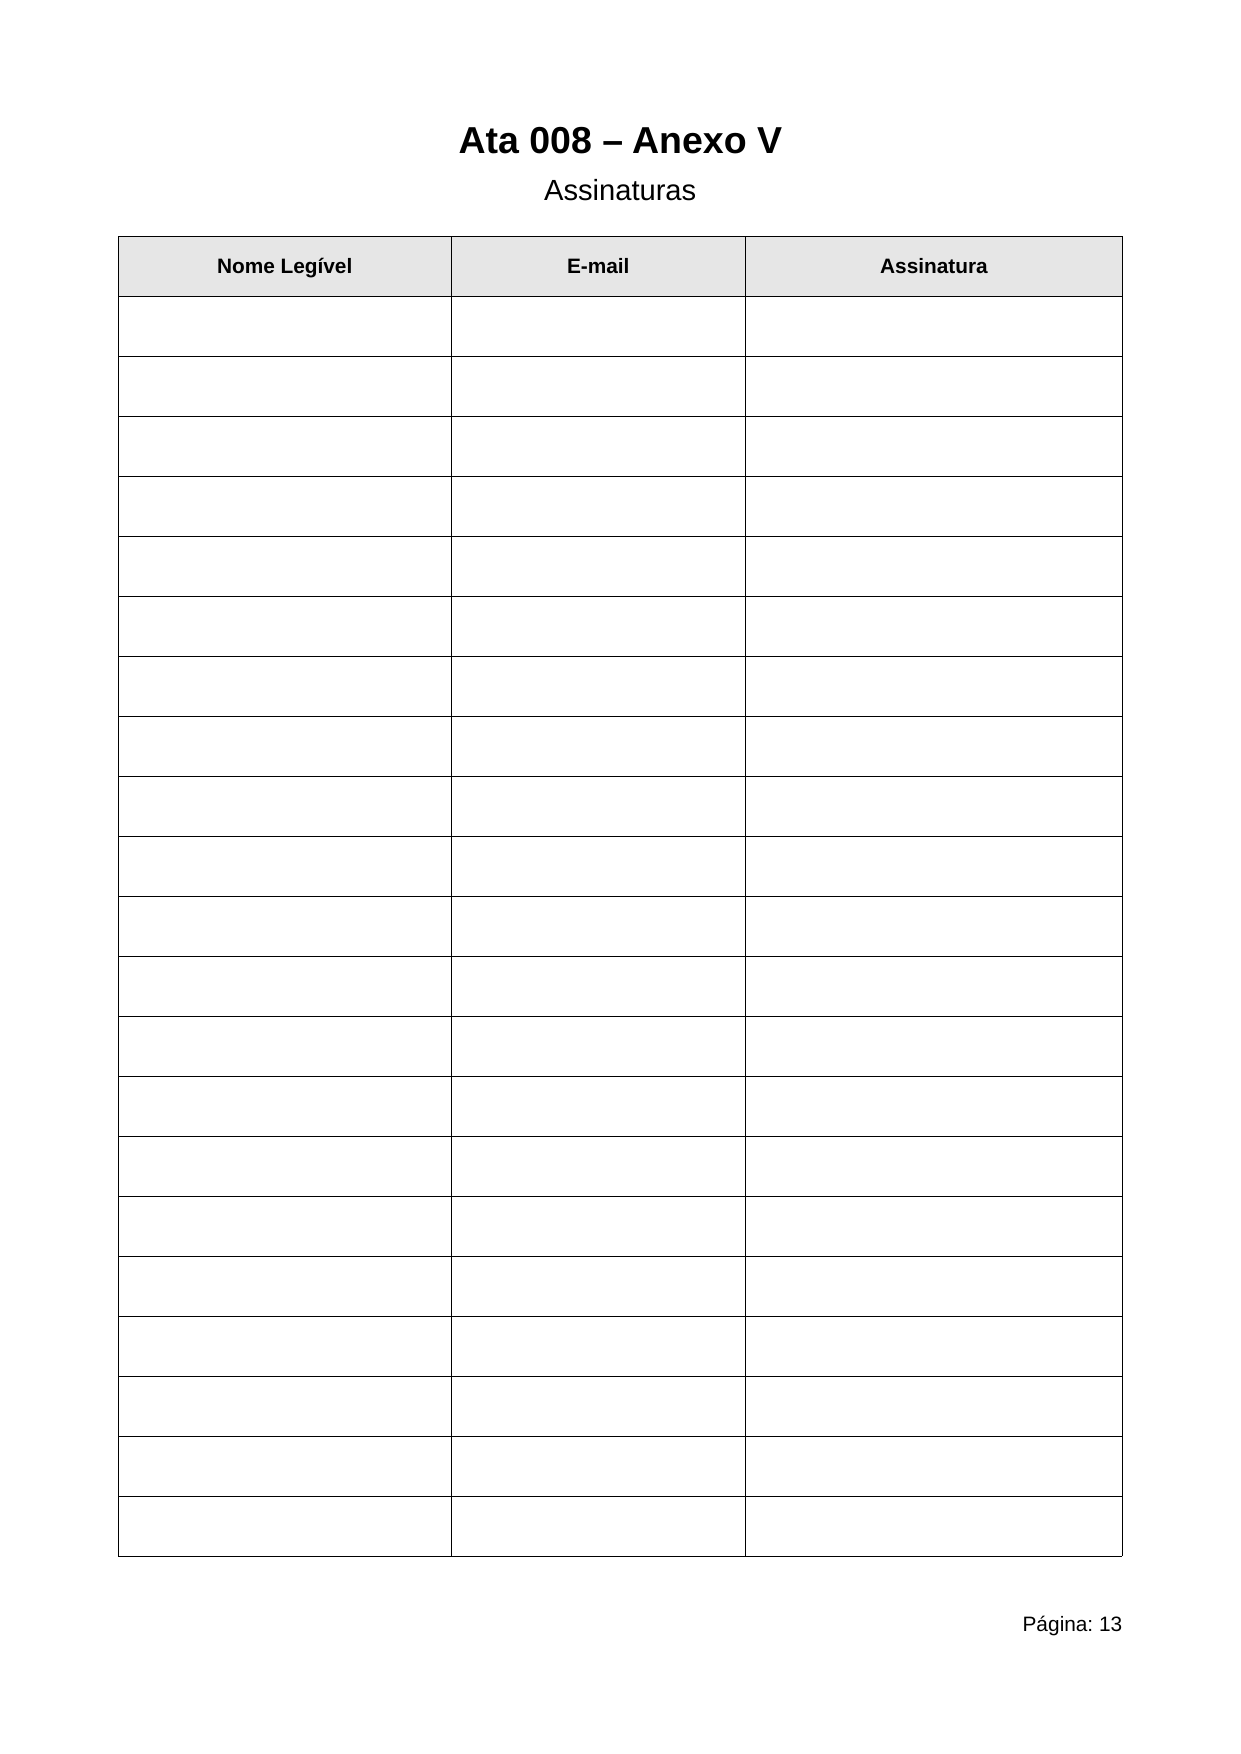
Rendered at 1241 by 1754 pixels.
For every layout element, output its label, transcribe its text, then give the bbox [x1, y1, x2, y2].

table_cell [119, 657, 451, 716]
table_cell [452, 1377, 745, 1436]
table_cell [119, 957, 451, 1016]
table_cell [746, 1017, 1122, 1076]
table_cell [746, 1197, 1122, 1256]
table_cell [746, 417, 1122, 476]
table_cell [746, 897, 1122, 956]
table_cell [119, 537, 451, 596]
table_cell [746, 357, 1122, 416]
table_header Nome Legível [119, 237, 451, 296]
table_cell [119, 1257, 451, 1316]
table_cell [746, 657, 1122, 716]
table_cell [746, 1377, 1122, 1436]
table_cell [746, 1137, 1122, 1196]
table_cell [452, 657, 745, 716]
table_cell [746, 537, 1122, 596]
table_cell [119, 417, 451, 476]
table_cell [119, 777, 451, 836]
table_cell [452, 1077, 745, 1136]
table_cell [452, 1017, 745, 1076]
table_cell [746, 1317, 1122, 1376]
table_cell [119, 357, 451, 416]
table_cell [119, 717, 451, 776]
table_cell [452, 597, 745, 656]
table_cell [452, 477, 745, 536]
table_cell [746, 717, 1122, 776]
table_cell [452, 1257, 745, 1316]
table_cell [746, 1497, 1122, 1556]
table_cell [746, 957, 1122, 1016]
table_cell [452, 1197, 745, 1256]
table_cell [452, 297, 745, 356]
table_cell [119, 1377, 451, 1436]
table_cell [452, 717, 745, 776]
table_cell [119, 477, 451, 536]
table_cell [452, 837, 745, 896]
table_cell [119, 1437, 451, 1496]
table_header E-mail [452, 237, 745, 296]
table_cell [119, 837, 451, 896]
table_cell [119, 1017, 451, 1076]
table_cell [746, 1077, 1122, 1136]
table_cell [746, 837, 1122, 896]
table_cell [746, 1257, 1122, 1316]
table_cell [119, 1497, 451, 1556]
table_cell [452, 1317, 745, 1376]
table_cell [119, 897, 451, 956]
table_cell [452, 417, 745, 476]
table_cell [452, 1497, 745, 1556]
table_header Assinatura [746, 237, 1122, 296]
table_cell [452, 537, 745, 596]
table_cell [119, 1197, 451, 1256]
table_cell [746, 297, 1122, 356]
table_cell [119, 1077, 451, 1136]
table_cell [119, 597, 451, 656]
table_cell [746, 777, 1122, 836]
table_cell [119, 1137, 451, 1196]
table_cell [746, 597, 1122, 656]
table_cell [452, 1137, 745, 1196]
table_cell [452, 957, 745, 1016]
table_cell [452, 1437, 745, 1496]
table_cell [746, 477, 1122, 536]
table_cell [746, 1437, 1122, 1496]
table_cell [119, 1317, 451, 1376]
table_cell [119, 297, 451, 356]
table_cell [452, 357, 745, 416]
table_cell [452, 777, 745, 836]
table_cell [452, 897, 745, 956]
